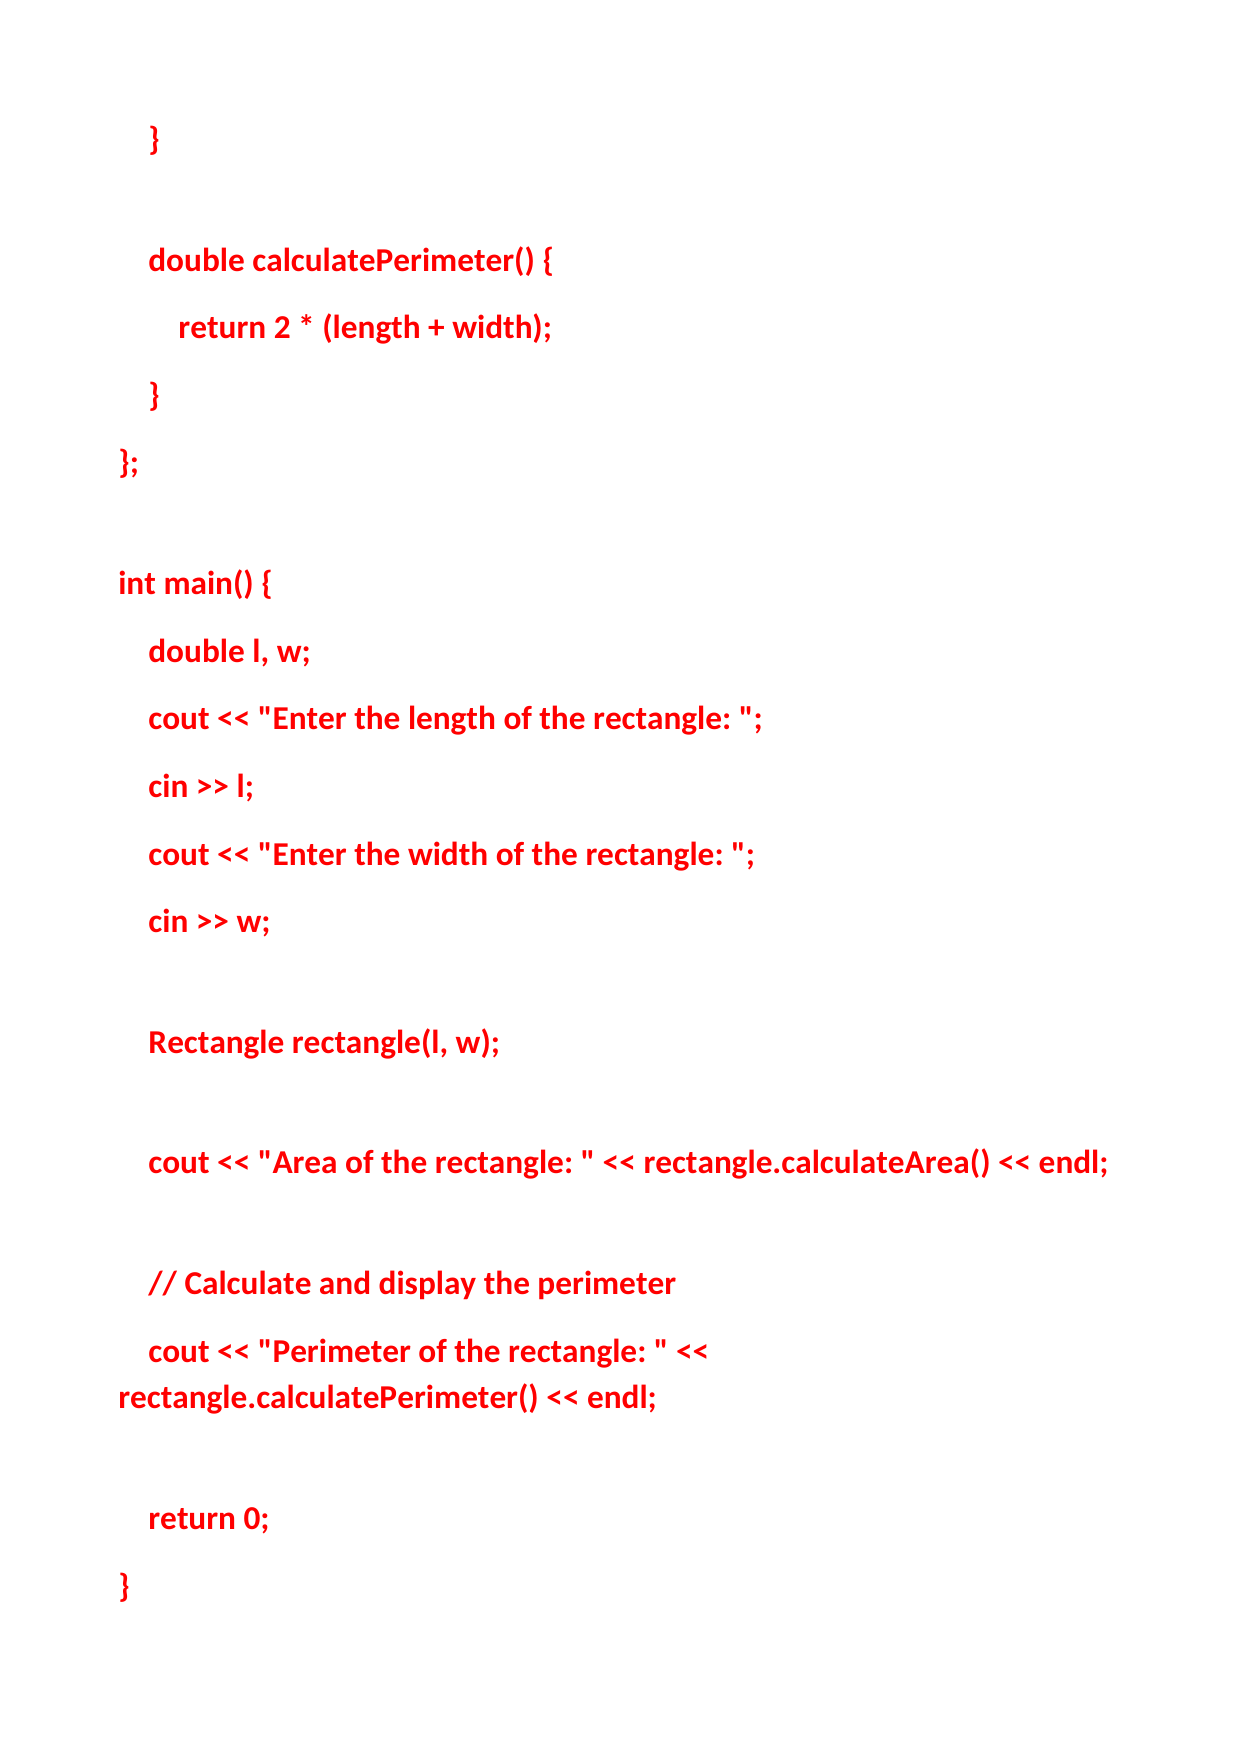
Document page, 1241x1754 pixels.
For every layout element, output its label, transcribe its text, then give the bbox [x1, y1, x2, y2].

text cin >> l; [118, 765, 1122, 806]
text } [118, 1565, 1122, 1605]
text double l, w; [118, 630, 1122, 671]
text Rectangle rectangle(l, w); [118, 1021, 1122, 1062]
text } [118, 374, 1122, 415]
text int main() { [118, 562, 1122, 603]
text cin >> w; [118, 900, 1122, 941]
text double calculatePerimeter() { [118, 239, 1122, 279]
text } [118, 118, 1122, 159]
text cout << "Area of the rectangle: " << rectangle.calculateArea() << endl; [118, 1141, 1122, 1182]
text return 0; [118, 1497, 1122, 1538]
text }; [118, 442, 1122, 482]
text cout << "Enter the width of the rectangle: "; [118, 833, 1122, 873]
text cout << "Enter the length of the rectangle: "; [118, 697, 1122, 738]
text // Calculate and display the perimeter [118, 1262, 1122, 1303]
text return 2 * (length + width); [118, 306, 1122, 347]
text cout << "Perimeter of the rectangle: " << rectangle.calculatePerimeter() << endl; [118, 1330, 1122, 1417]
